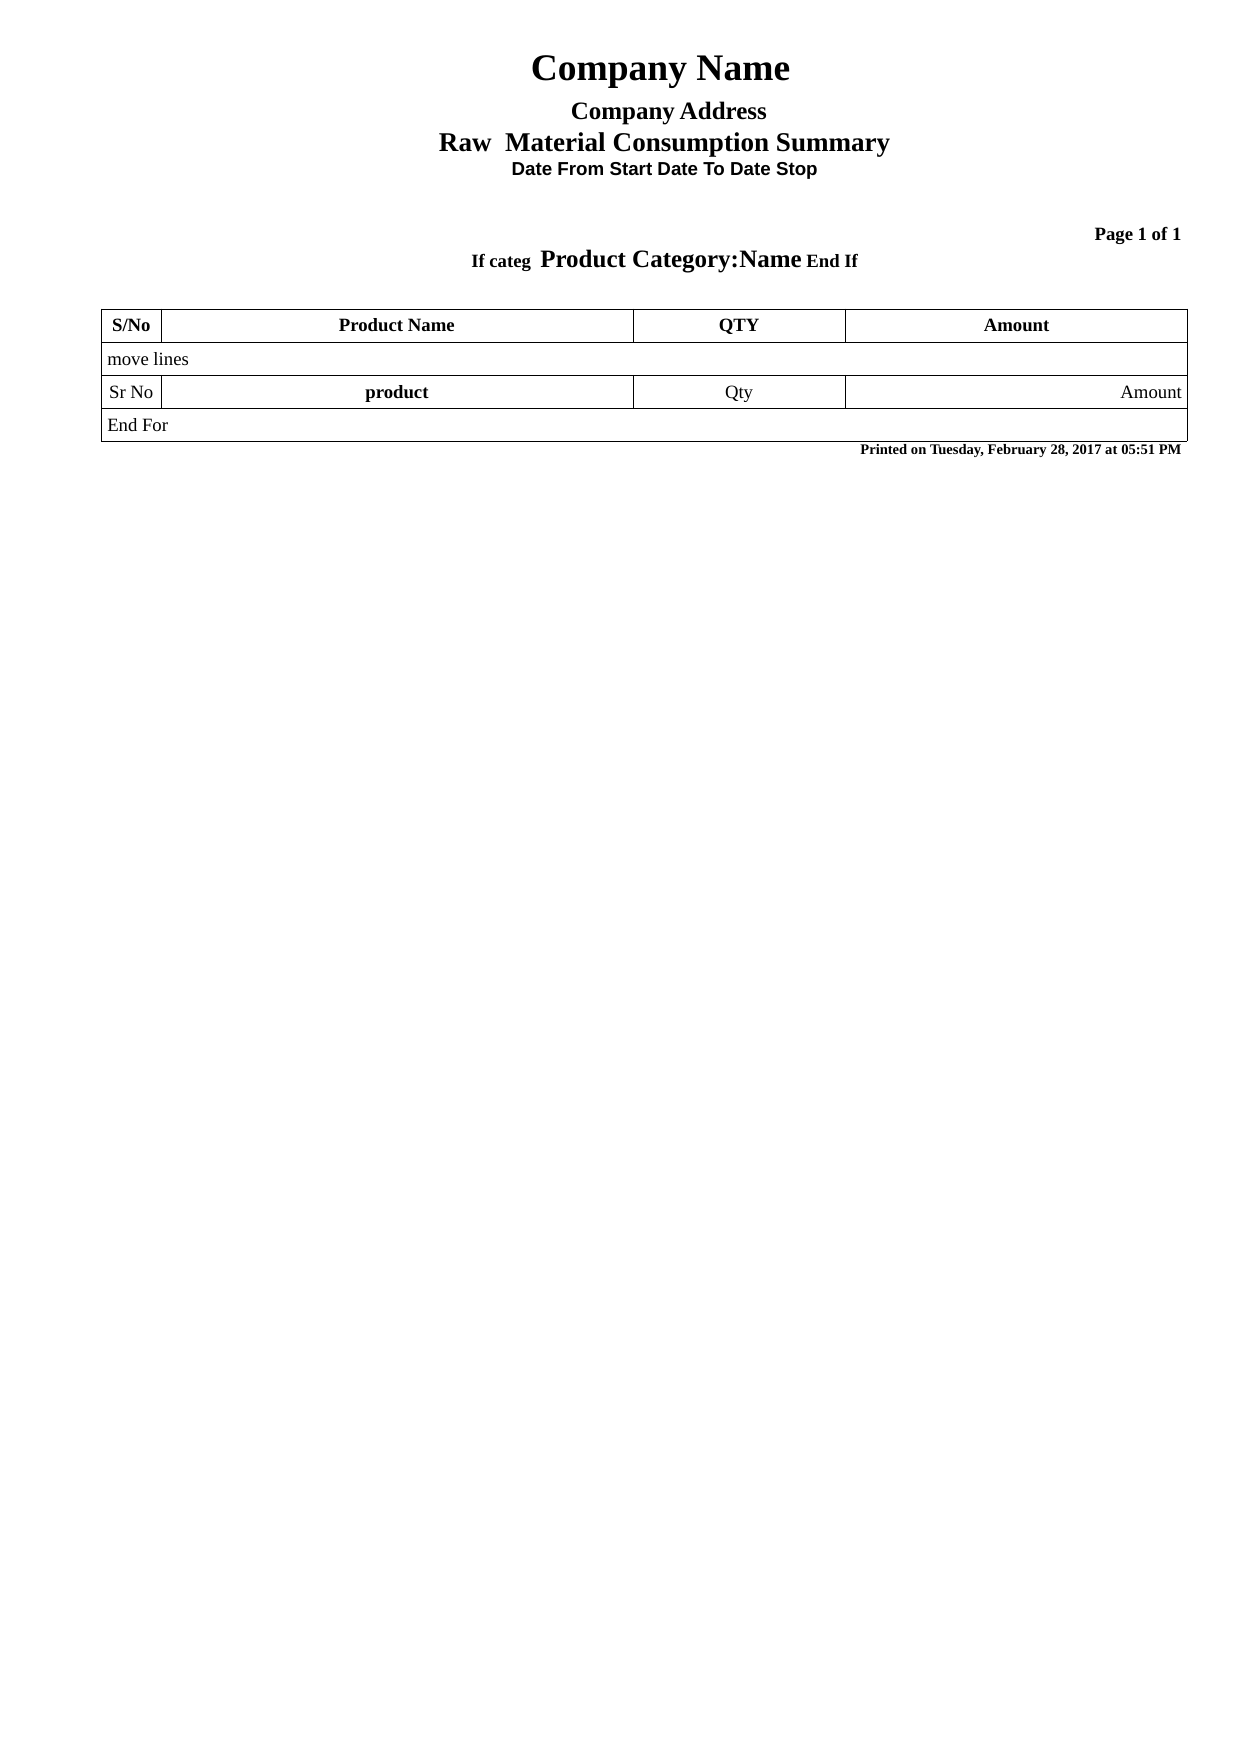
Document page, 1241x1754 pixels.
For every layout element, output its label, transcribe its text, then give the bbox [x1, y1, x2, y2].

table_cell move lines [102, 343, 1187, 375]
subtitle Page 1 of 1 [148, 223, 1181, 244]
table_header [101, 273, 1187, 308]
table_cell Sr No [102, 376, 161, 408]
table_cell product [162, 376, 633, 408]
table_cell Amount [846, 376, 1187, 408]
table_cell Qty [634, 376, 845, 408]
text Printed on Tuesday, February 28, 2017 at 05:49 PM [148, 442, 1181, 458]
table_cell QTY [634, 310, 845, 342]
table_cell End For [102, 409, 1187, 441]
table_cell S/No [102, 310, 161, 342]
table_cell Amount [846, 310, 1187, 342]
subtitle If categ Product Category:Name End If [148, 244, 1181, 273]
table_cell Product Name [162, 310, 633, 342]
